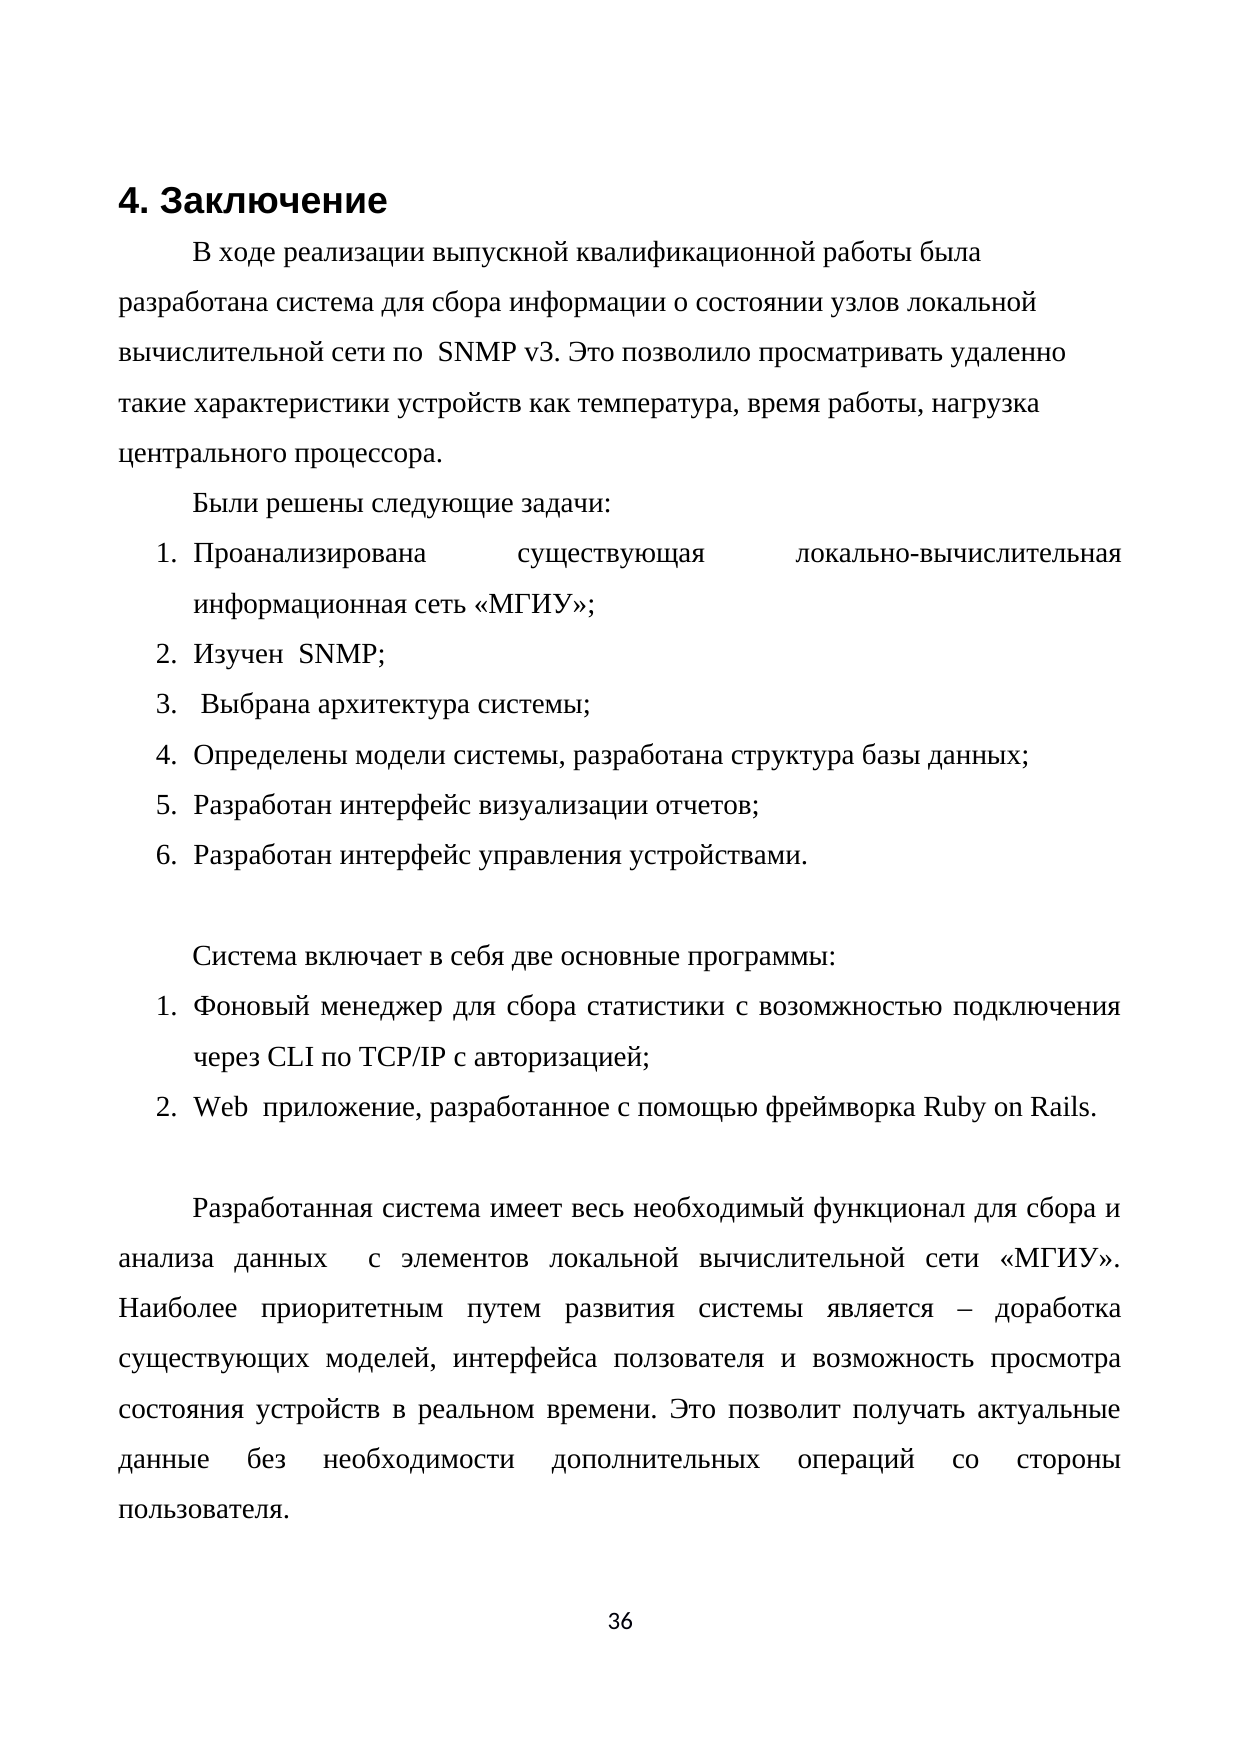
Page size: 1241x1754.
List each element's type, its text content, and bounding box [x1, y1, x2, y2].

text Система включает в себя две основные программы: [118, 938, 1122, 972]
text Разработанная система имеет весь необходимый функционал для сбора и анализа данных с элементов локальной вычислительной сети «МГИУ». Наиболее приоритетным путем развития системы является – доработка существующих моделей, интерфейса ползователя и возможность просмотра состояния устройств в реальном времени. Это позволит получать актуальные данные без необходимости дополнительных операций со стороны пользователя. [118, 1190, 1122, 1525]
list Web приложение, разработанное с помощью фреймворка Ruby on Rails. [156, 1089, 1122, 1123]
list Выбрана архитектура системы; [156, 687, 1122, 720]
list Изучен SNMP; [156, 636, 1122, 670]
text В ходе реализации выпускной квалификационной работы была [118, 234, 1122, 267]
list Разработан интерфейс визуализации отчетов; [156, 787, 1122, 821]
subtitle 4. Заключение [118, 178, 1122, 221]
text разработана система для сбора информации о состоянии узлов локальной вычислительной сети по SNMP v3. Это позволило просматривать удаленно такие характеристики устройств как температура, время работы, нагрузка центрального процессора. [118, 284, 1122, 468]
list Проанализирована существующая локально-вычислительная информационная сеть «МГИУ»; [156, 536, 1122, 619]
list Определены модели системы, разработана структура базы данных; [156, 737, 1122, 770]
text Были решены следующие задачи: [118, 485, 1122, 519]
list Разработан интерфейс управления устройствами. [156, 837, 1122, 871]
list Фоновый менеджер для сбора статистики с возомжностью подключения через CLI по TCP/IP с авторизацией; [156, 988, 1122, 1072]
